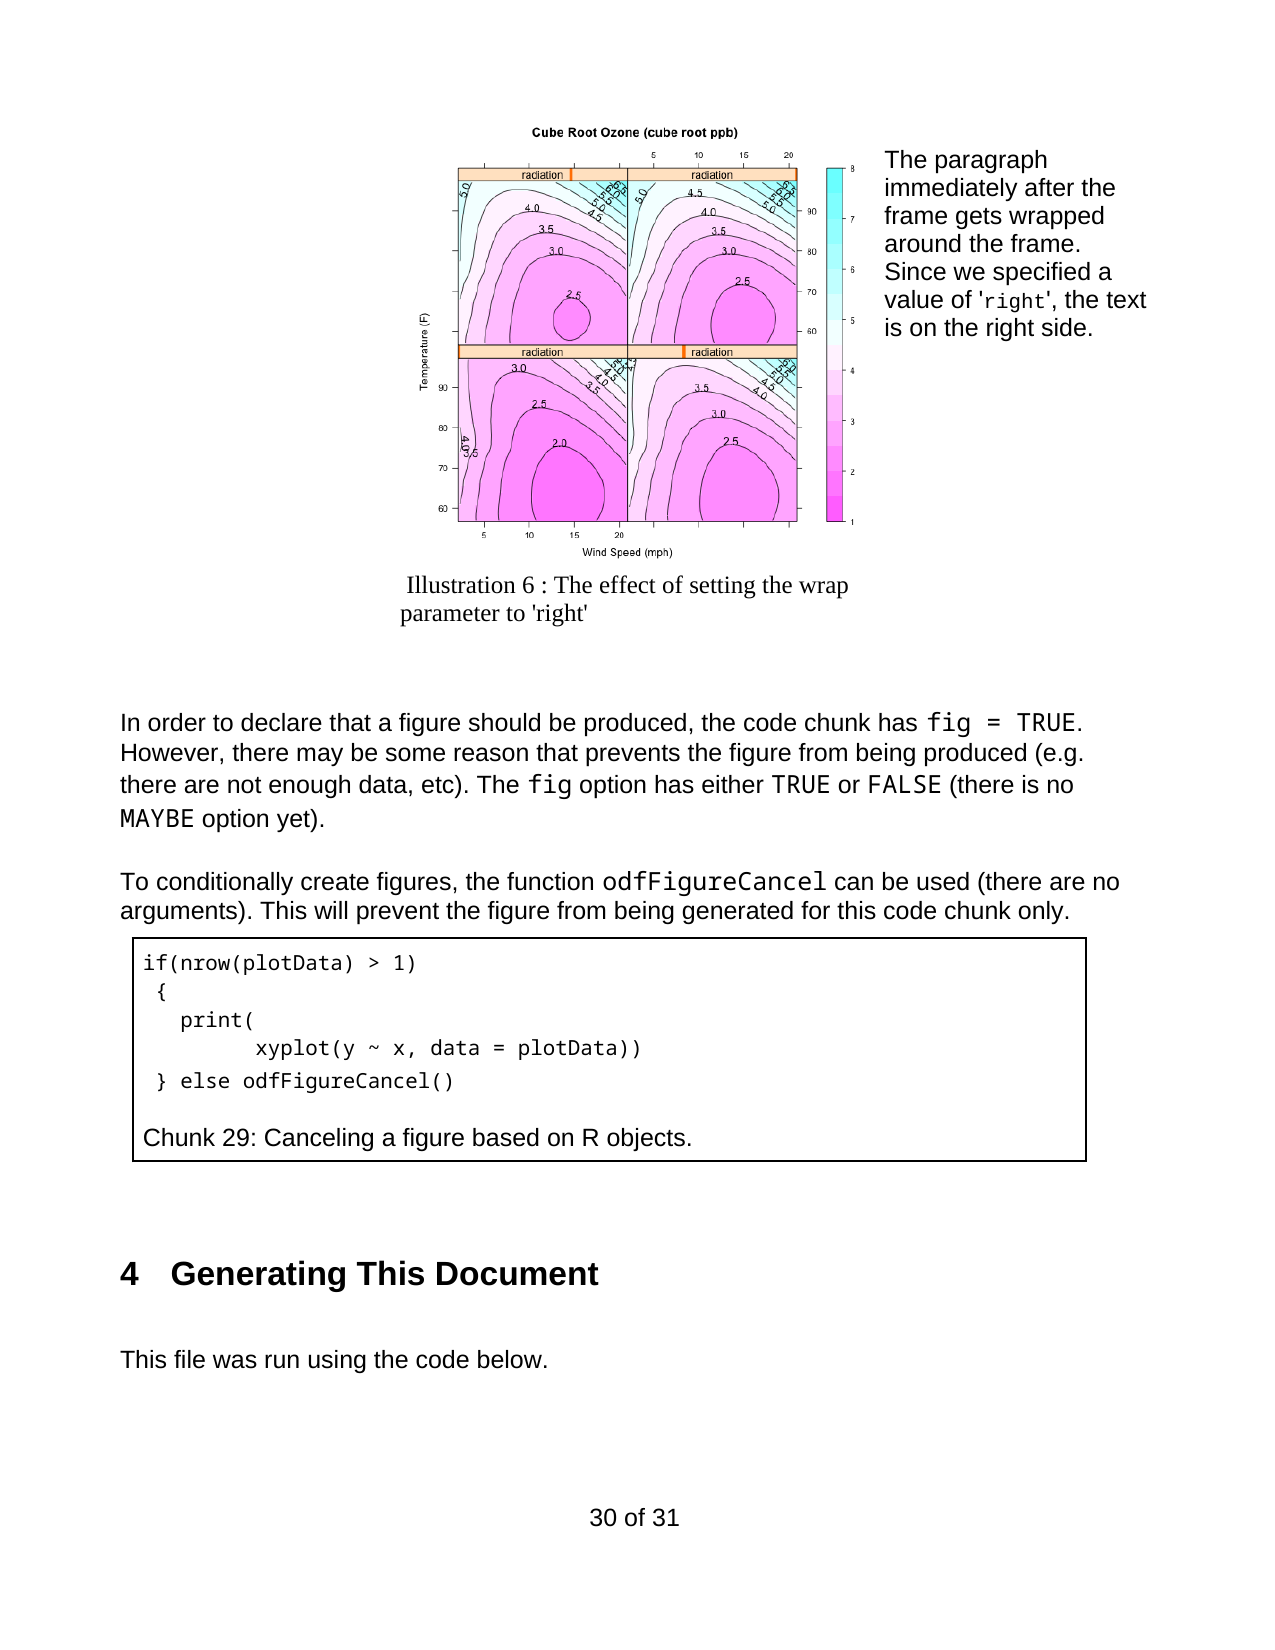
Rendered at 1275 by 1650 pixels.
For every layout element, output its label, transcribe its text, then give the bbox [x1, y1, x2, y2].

text To conditionally create figures, the function odfFigureCancel can be used (there are no arguments). This will prevent the figure from being generated for this code chunk only. [120, 863, 1149, 925]
text if(nrow(plotData) > 1) [143, 948, 1076, 976]
picture [409, 121, 860, 572]
text This file was run using the code below. [120, 1346, 1149, 1373]
text Chunk 29: Canceling a figure based on R objects. [143, 1124, 1076, 1152]
text [120, 146, 397, 342]
subtitle Generating This Document [120, 1255, 1149, 1293]
text The paragraph immediately after the frame gets wrapped around the frame. Since we specified a value of 'right', the text is on the right side. [873, 146, 1149, 342]
text } else odfFigureCancel() [143, 1062, 1076, 1096]
text xyplot(y ~ x, data = plotData)) [143, 1033, 1076, 1062]
text { [143, 976, 1076, 1005]
text Illustration 6 : The effect of setting the wrap parameter to 'right' [400, 121, 869, 627]
text print( [143, 1005, 1076, 1033]
text In order to declare that a figure should be produced, the code chunk has fig = TRUE. However, there may be some reason that prevents the figure from being produced (e.g. there are not enough data, etc). The fig option has either TRUE or FALSE (there is no MAYBE option yet). [120, 705, 1149, 835]
